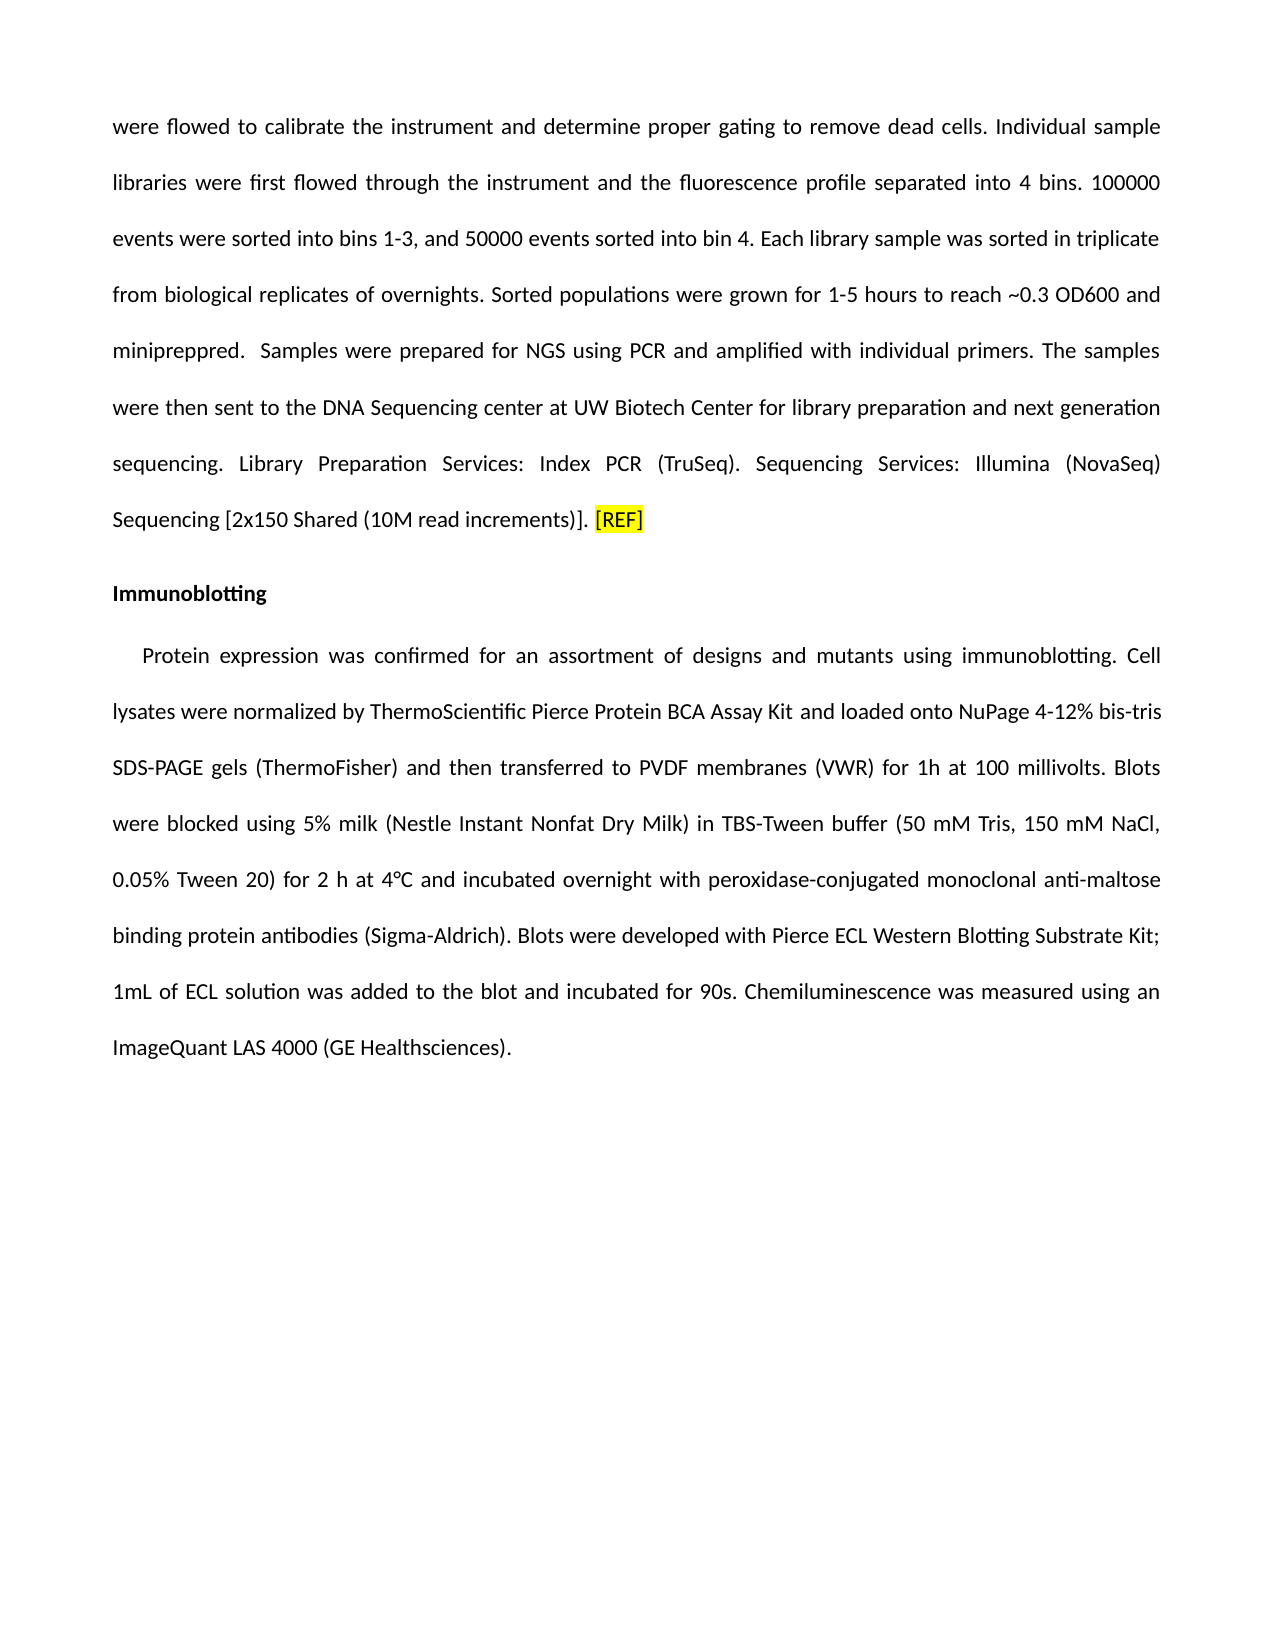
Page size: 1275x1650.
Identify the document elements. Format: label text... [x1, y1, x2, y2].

text were flowed to calibrate the instrument and determine proper gating to remove dead cells. Individual sample libraries were first flowed through the instrument and the fluorescence profile separated into 4 bins. 100000 events were sorted into bins 1-3, and 50000 events sorted into bin 4. Each library sample was sorted in triplicate from biological replicates of overnights. Sorted populations were grown for 1-5 hours to reach ~0.3 OD600 and minipreppred. Samples were prepared for NGS using PCR and amplified with individual primers. The samples were then sent to the DNA Sequencing center at UW Biotech Center for library preparation and next generation sequencing. Library Preparation Services: Index PCR (TruSeq). Sequencing Services: Illumina (NovaSeq) Sequencing [2x150 Shared (10M read increments)]. [REF] [112, 112, 1162, 533]
subtitle Immunoblotting [112, 579, 1162, 607]
text Protein expression was confirmed for an assortment of designs and mutants using immunoblotting. Cell lysates were normalized by ThermoScientific Pierce Protein BCA Assay Kit and loaded onto NuPage 4-12% bis-tris SDS-PAGE gels (ThermoFisher) and then transferred to PVDF membranes (VWR) for 1h at 100 millivolts. Blots were blocked using 5% milk (Nestle Instant Nonfat Dry Milk) in TBS-Tween buffer (50 mM Tris, 150 mM NaCl, 0.05% Tween 20) for 2 h at 4°C and incubated overnight with peroxidase-conjugated monoclonal anti-maltose binding protein antibodies (Sigma-Aldrich). Blots were developed with Pierce ECL Western Blotting Substrate Kit; 1mL of ECL solution was added to the blot and incubated for 90s. Chemiluminescence was measured using an ImageQuant LAS 4000 (GE Healthsciences). [112, 641, 1162, 1061]
